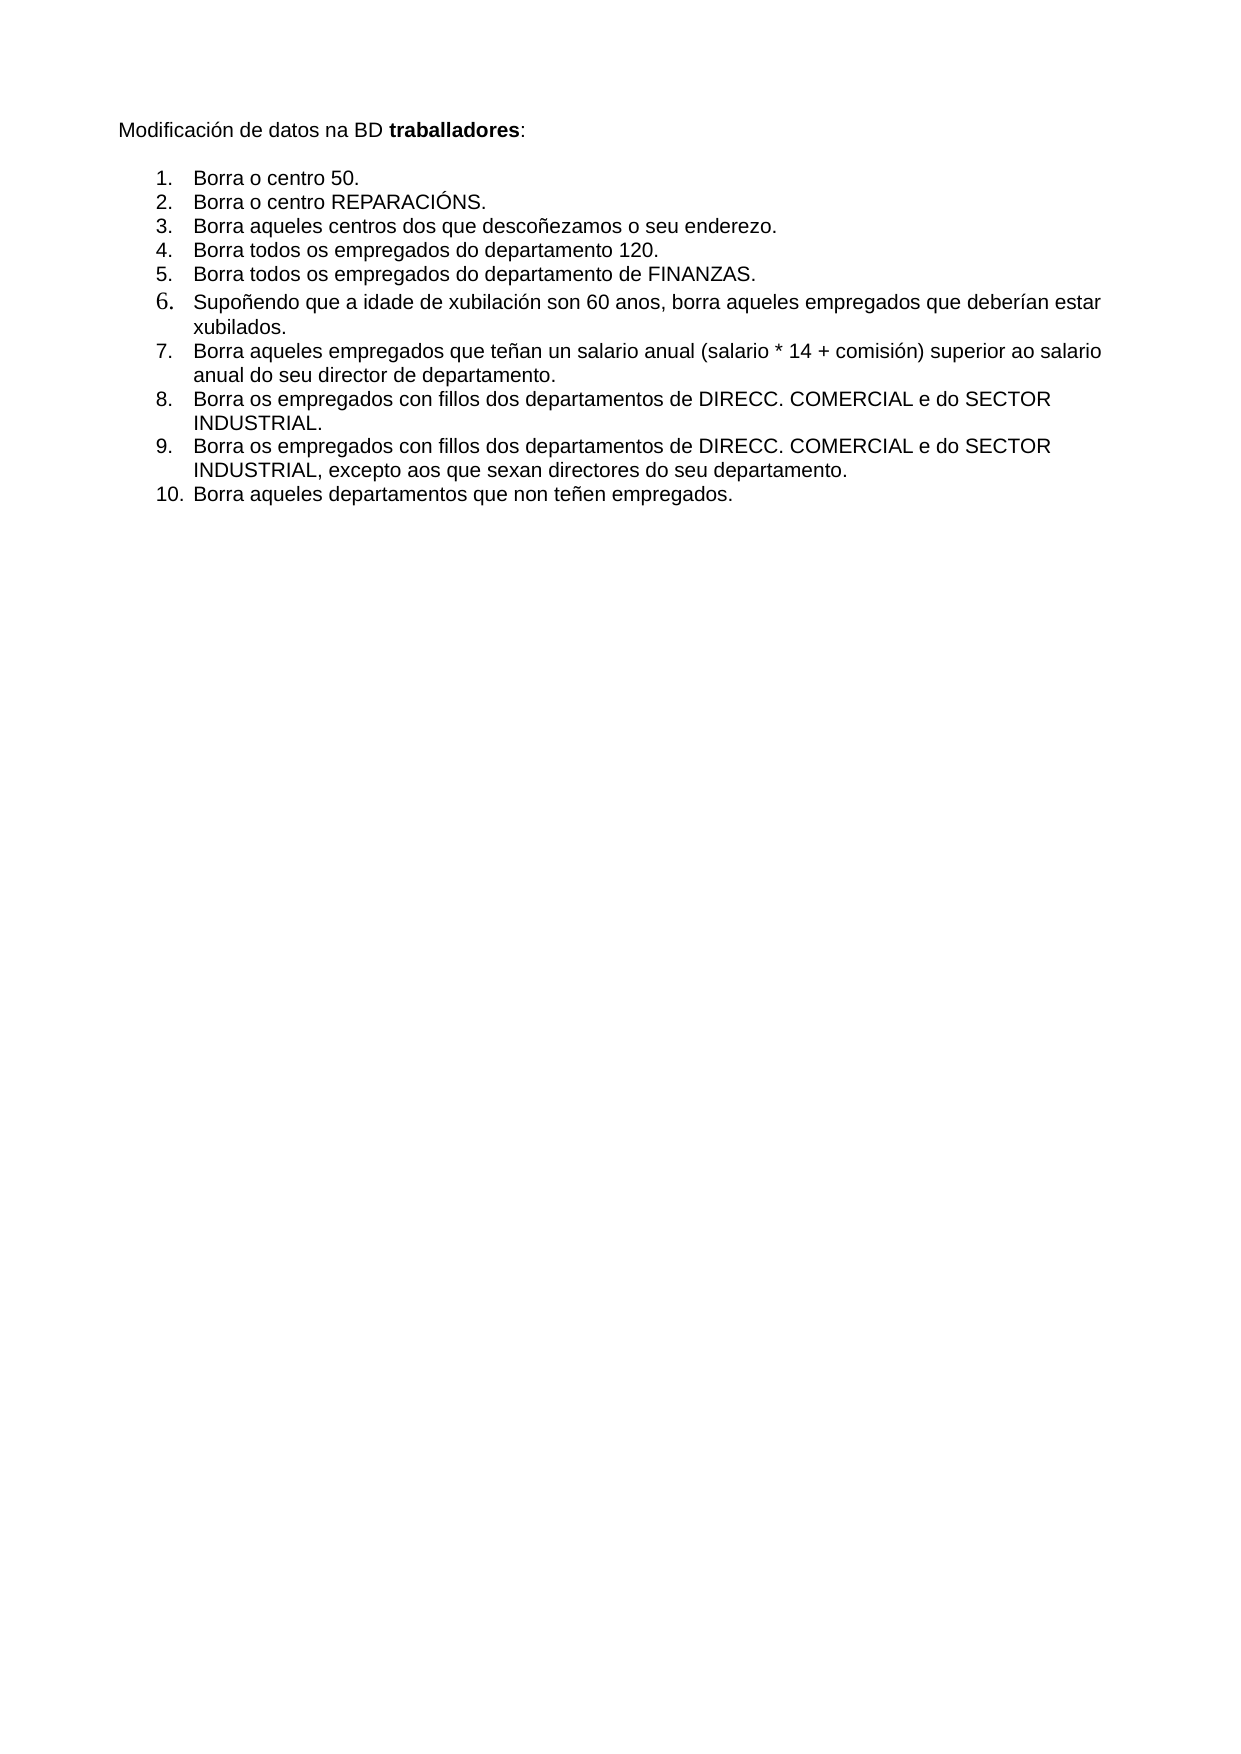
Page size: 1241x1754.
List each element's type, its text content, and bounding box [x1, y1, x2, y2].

list Borra os empregados con fillos dos departamentos de DIRECC. COMERCIAL e do SECTOR INDUSTRIAL. [156, 386, 1122, 434]
list Borra todos os empregados do departamento de FINANZAS. [156, 262, 1122, 286]
text Modificación de datos na BD traballadores: [118, 118, 1122, 142]
list Borra aqueles departamentos que non teñen empregados. [156, 482, 1122, 506]
list Borra o centro REPARACIÓNS. [156, 190, 1122, 214]
list Borra os empregados con fillos dos departamentos de DIRECC. COMERCIAL e do SECTOR INDUSTRIAL, excepto aos que sexan directores do seu departamento. [156, 434, 1122, 482]
list Borra aqueles empregados que teñan un salario anual (salario * 14 + comisión) superior ao salario anual do seu director de departamento. [156, 338, 1122, 386]
list Borra todos os empregados do departamento 120. [156, 238, 1122, 262]
list Supoñendo que a idade de xubilación son 60 anos, borra aqueles empregados que deberían estar xubilados. [156, 286, 1122, 338]
list Borra o centro 50. [156, 166, 1122, 190]
list Borra aqueles centros dos que descoñezamos o seu enderezo. [156, 214, 1122, 238]
